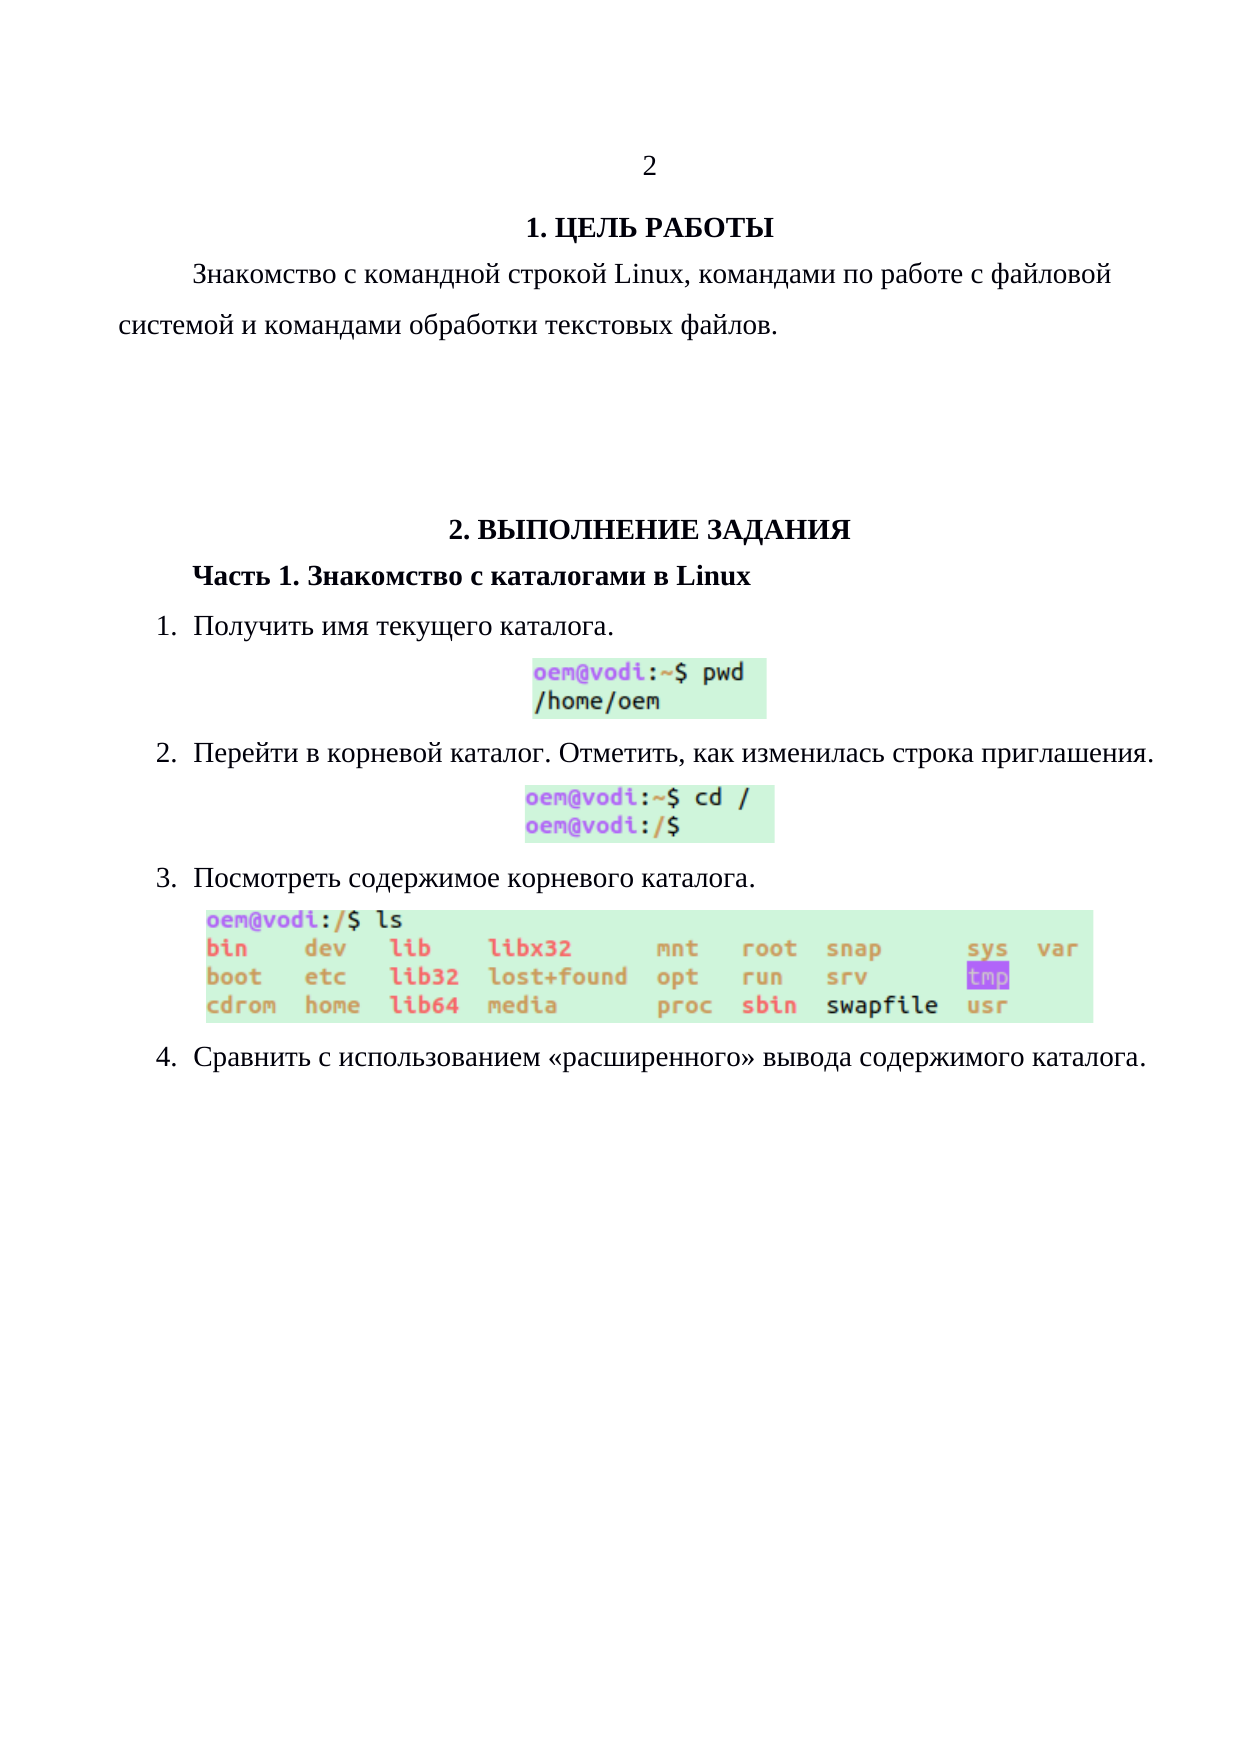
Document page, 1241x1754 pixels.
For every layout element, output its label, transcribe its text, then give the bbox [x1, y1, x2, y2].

list Сравнить с использованием «расширенного» вывода содержимого каталога. [156, 910, 1181, 1073]
subtitle 1. ЦЕЛЬ РАБОТЫ [118, 211, 1181, 244]
list Посмотреть содержимое корневого каталога. [156, 785, 1181, 893]
list Получить имя текущего каталога. [156, 608, 1181, 642]
picture [532, 658, 767, 719]
text Знакомство с командной строкой Linux, командами по работе с файловой системой и командами обработки текстовых файлов. [118, 257, 1181, 341]
picture [206, 910, 1094, 1023]
subtitle 2. ВЫПОЛНЕНИЕ ЗАДАНИЯ [118, 512, 1181, 546]
subtitle Часть 1. Знакомство с каталогами в Linux [118, 558, 1181, 592]
picture [524, 785, 775, 843]
list Перейти в корневой каталог. Отметить, как изменилась строка приглашения. [156, 659, 1181, 768]
